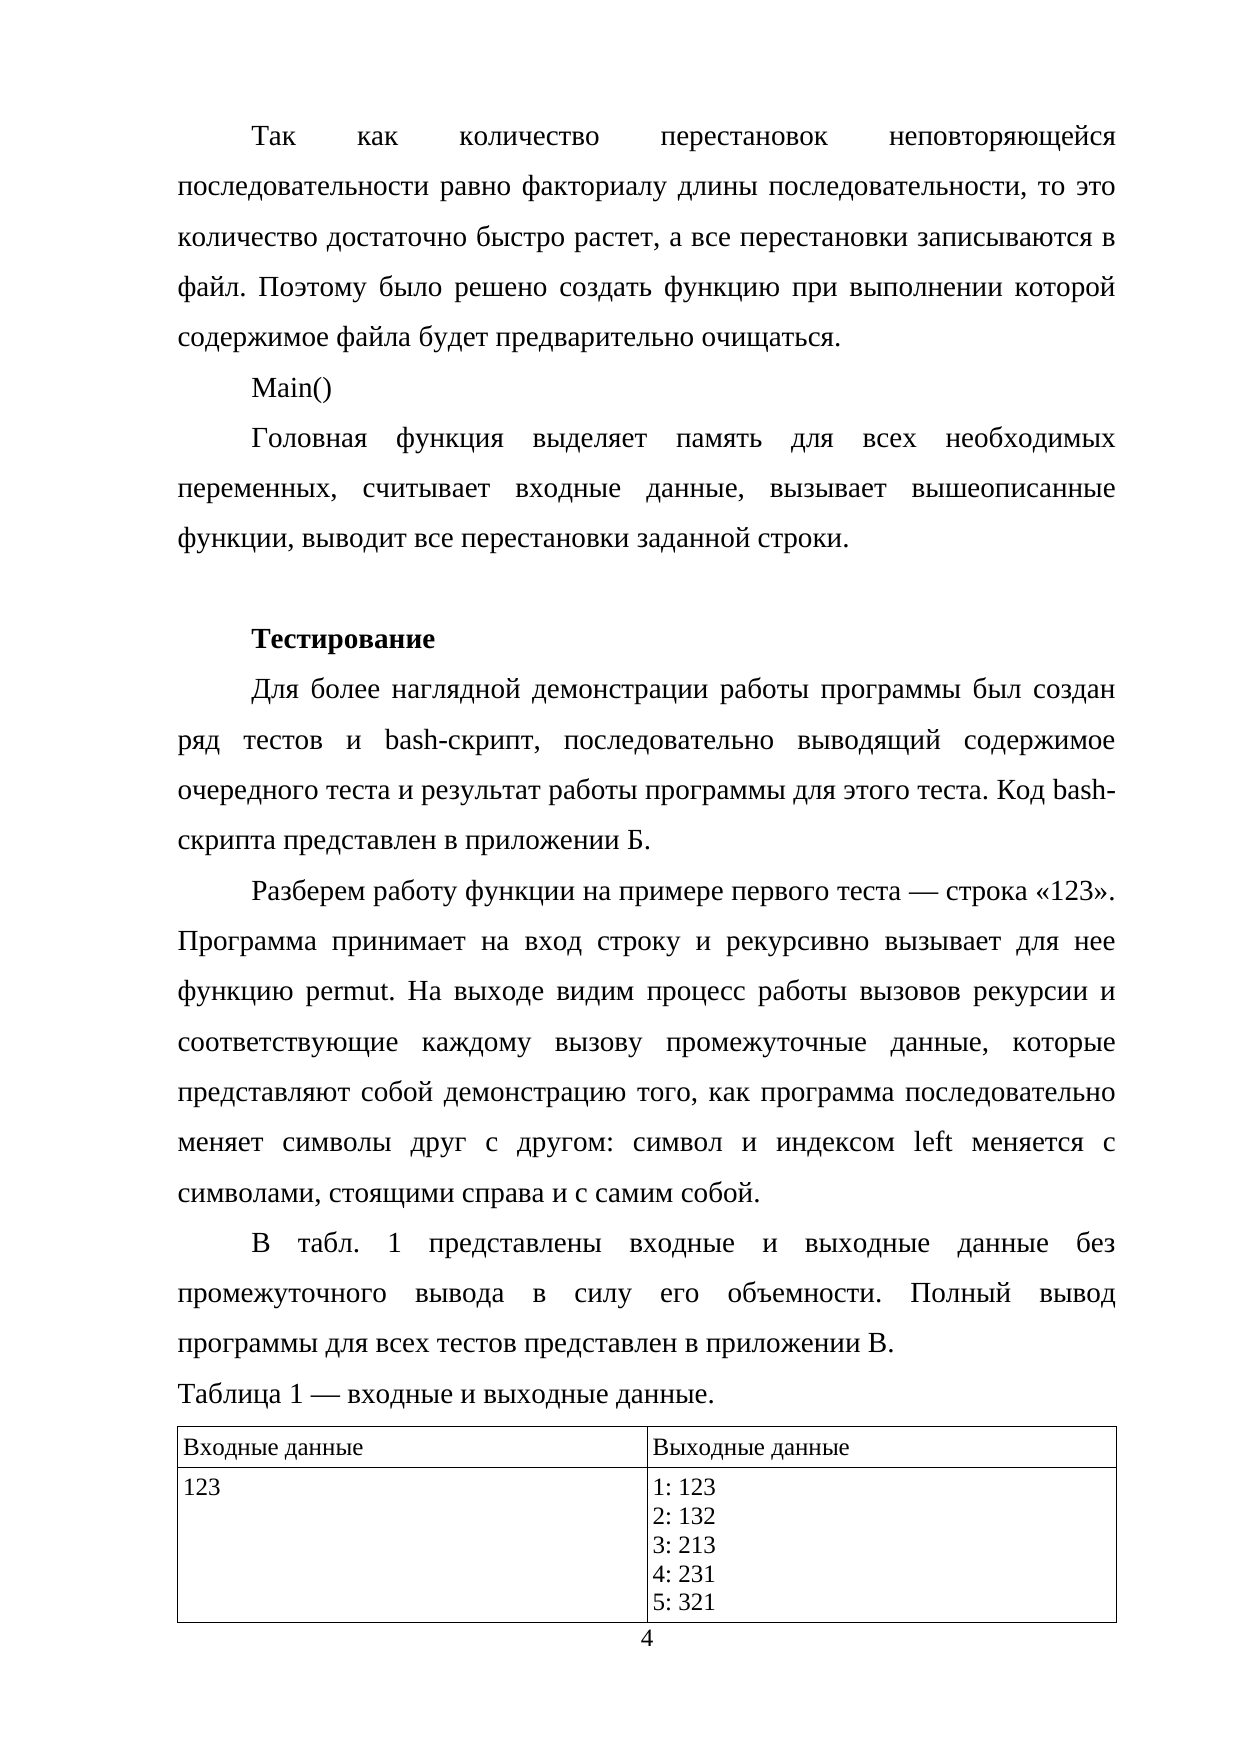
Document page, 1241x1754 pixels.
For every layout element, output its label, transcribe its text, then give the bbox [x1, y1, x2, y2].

text Для более наглядной демонстрации работы программы был создан ряд тестов и bash-скрипт, последовательно выводящий содержимое очередного теста и результат работы программы для этого теста. Код bash-скрипта представлен в приложении Б. [177, 672, 1116, 856]
text Головная функция выделяет память для всех необходимых переменных, считывает входные данные, вызывает вышеописанные функции, выводит все перестановки заданной строки. [177, 420, 1116, 554]
table_header Выходные данные [648, 1427, 1116, 1467]
text В табл. 1 представлены входные и выходные данные без промежуточного вывода в силу его объемности. Полный вывод программы для всех тестов представлен в приложении В. [177, 1225, 1116, 1359]
text Main() [177, 370, 1116, 403]
text Разберем работу функции на примере первого теста — строка «123». Программа принимает на вход строку и рекурсивно вызывает для нее функцию permut. На выходе видим процесс работы вызовов рекурсии и соответствующие каждому вызову промежуточные данные, которые представляют собой демонстрацию того, как программа последовательно меняет символы друг с другом: символ и индексом left меняется с символами, стоящими справа и с самим собой. [177, 873, 1116, 1208]
table_cell 1: 123 2: 132 3: 213 4: 231 5: 321 [648, 1468, 1116, 1622]
table_cell 123 [178, 1468, 647, 1622]
table_header Входные данные [178, 1427, 647, 1467]
text Тестирование [177, 621, 1116, 655]
text Так как количество перестановок неповторяющейся последовательности равно факториалу длины последовательности, то это количество достаточно быстро растет, а все перестановки записываются в файл. Поэтому было решено создать функцию при выполнении которой содержимое файла будет предварительно очищаться. [177, 118, 1116, 353]
text Таблица 1 — входные и выходные данные. [177, 1376, 1116, 1409]
